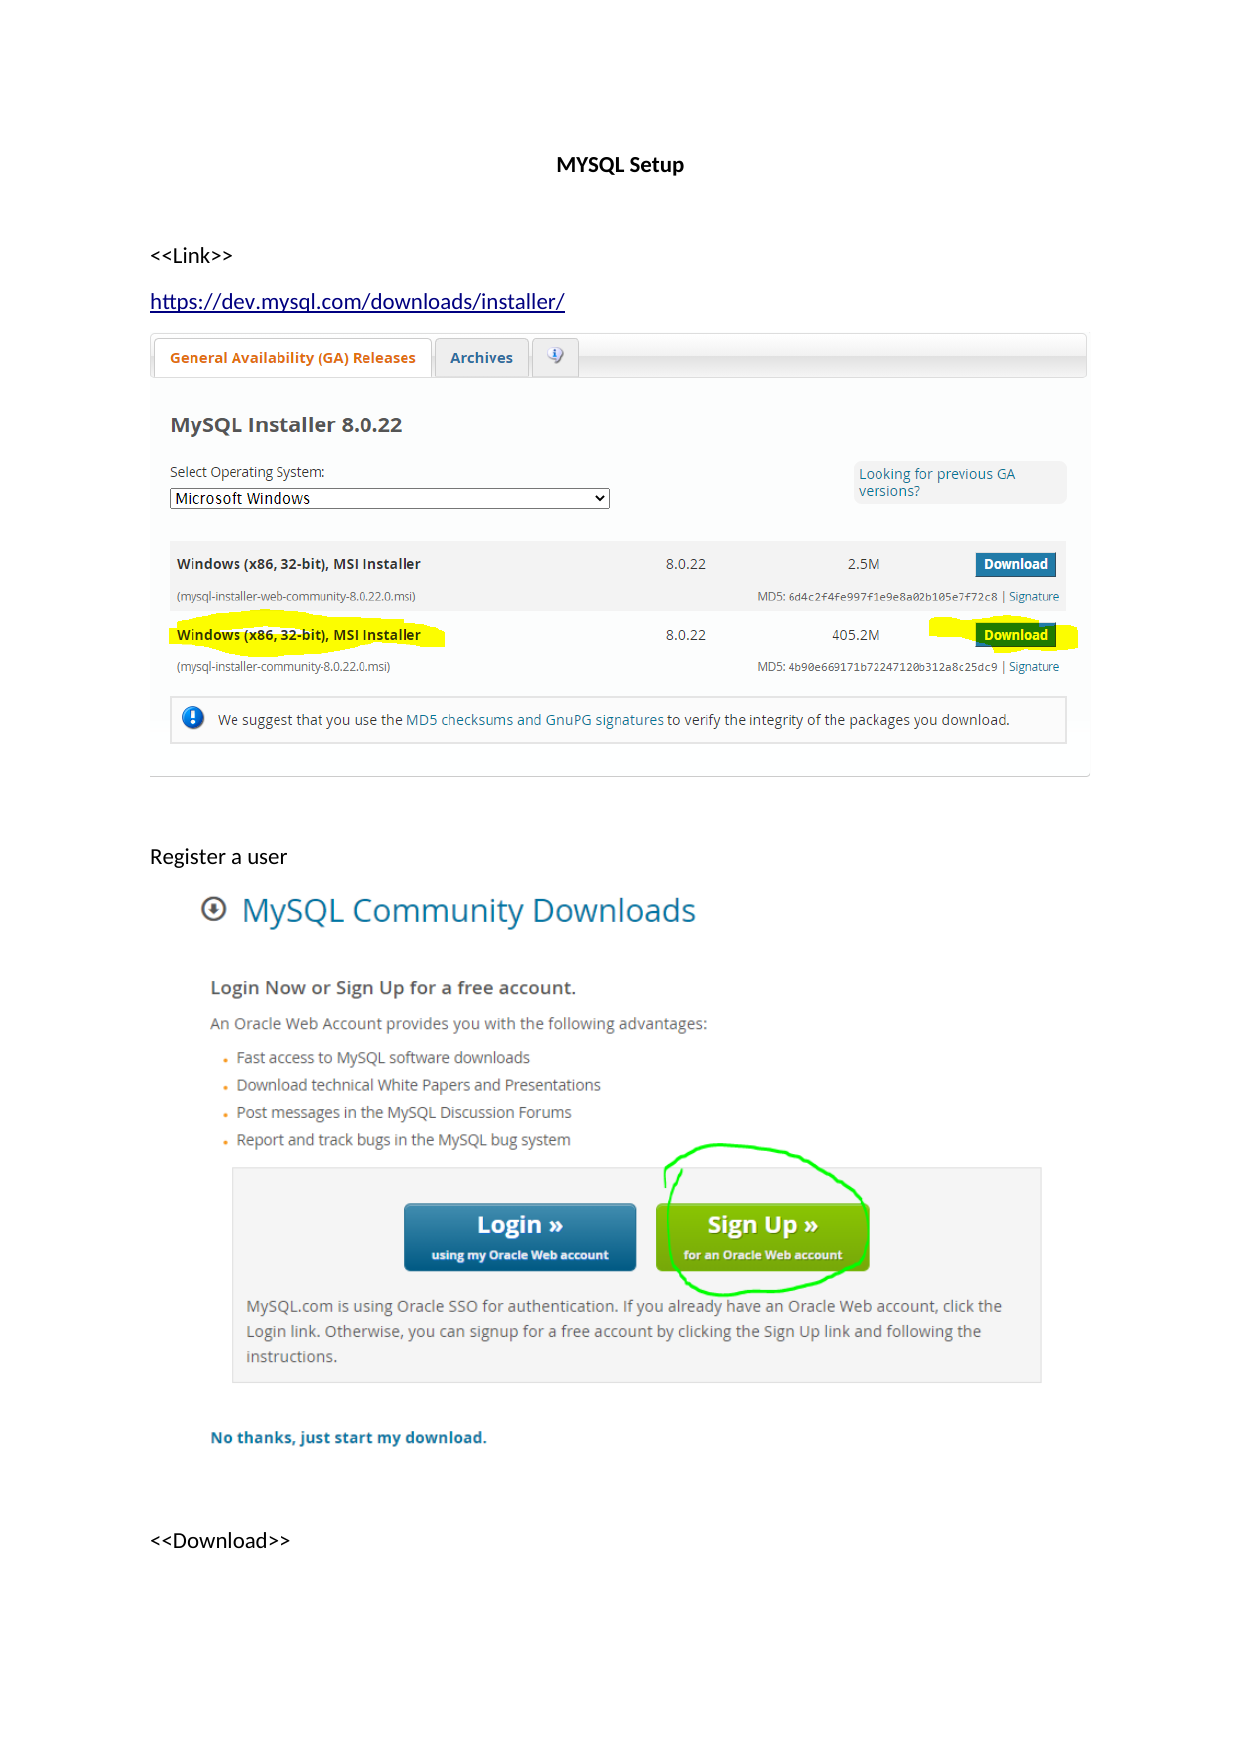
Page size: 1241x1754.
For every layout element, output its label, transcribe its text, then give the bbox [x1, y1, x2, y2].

text MYSQL Setup [150, 150, 1090, 178]
text Register a user [150, 842, 1090, 871]
text <<Download>> [150, 1526, 1090, 1554]
text https://dev.mysql.com/downloads/installer/ [150, 287, 1090, 315]
text <<Link>> [150, 241, 1090, 269]
